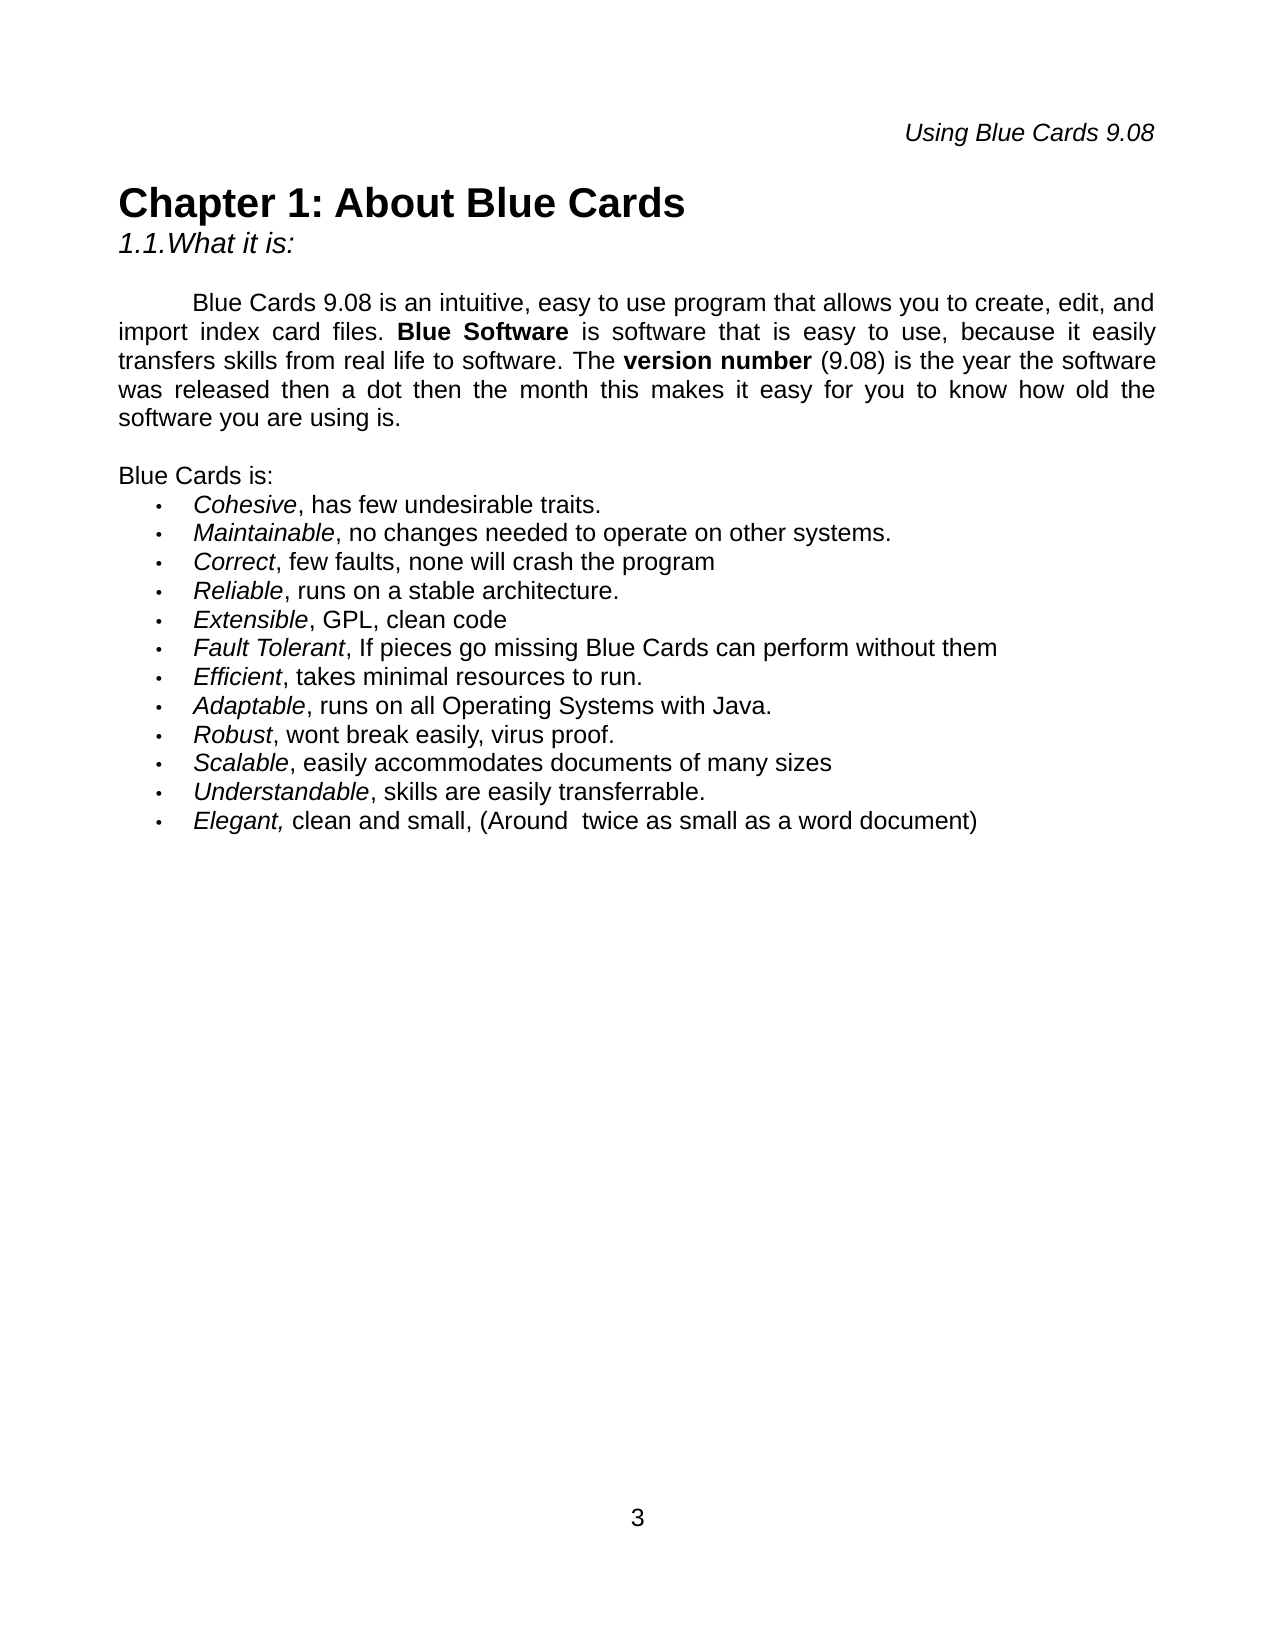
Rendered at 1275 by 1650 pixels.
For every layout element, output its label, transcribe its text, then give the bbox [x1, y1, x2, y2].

list Maintainable, no changes needed to operate on other systems. [156, 518, 1157, 547]
list Understandable, skills are easily transferrable. [156, 777, 1157, 806]
text Blue Cards is: [118, 461, 1157, 489]
list Fault Tolerant, If pieces go missing Blue Cards can perform without them [156, 633, 1157, 662]
list Reliable, runs on a stable architecture. [156, 576, 1157, 604]
title Chapter 1: About Blue Cards [118, 178, 1157, 226]
list Adaptable, runs on all Operating Systems with Java. [156, 691, 1157, 719]
list Elegant, clean and small, (Around twice as small as a word document) [156, 806, 1157, 834]
list Robust, wont break easily, virus proof. [156, 719, 1157, 748]
text Blue Cards 9.08 is an intuitive, easy to use program that allows you to create, edit, and import index card files. Blue Software is software that is easy to use, because it easily transfers skills from real life to software. The version number (9.08) is the year the software was released then a dot then the month this makes it easy for you to know how old the software you are using is. [118, 288, 1157, 432]
list Extensible, GPL, clean code [156, 604, 1157, 633]
list Correct, few faults, none will crash the program [156, 547, 1157, 576]
list Cohesive, has few undesirable traits. [156, 489, 1157, 518]
list Scalable, easily accommodates documents of many sizes [156, 748, 1157, 777]
text 1.1.What it is: [118, 226, 1157, 259]
list Efficient, takes minimal resources to run. [156, 662, 1157, 691]
